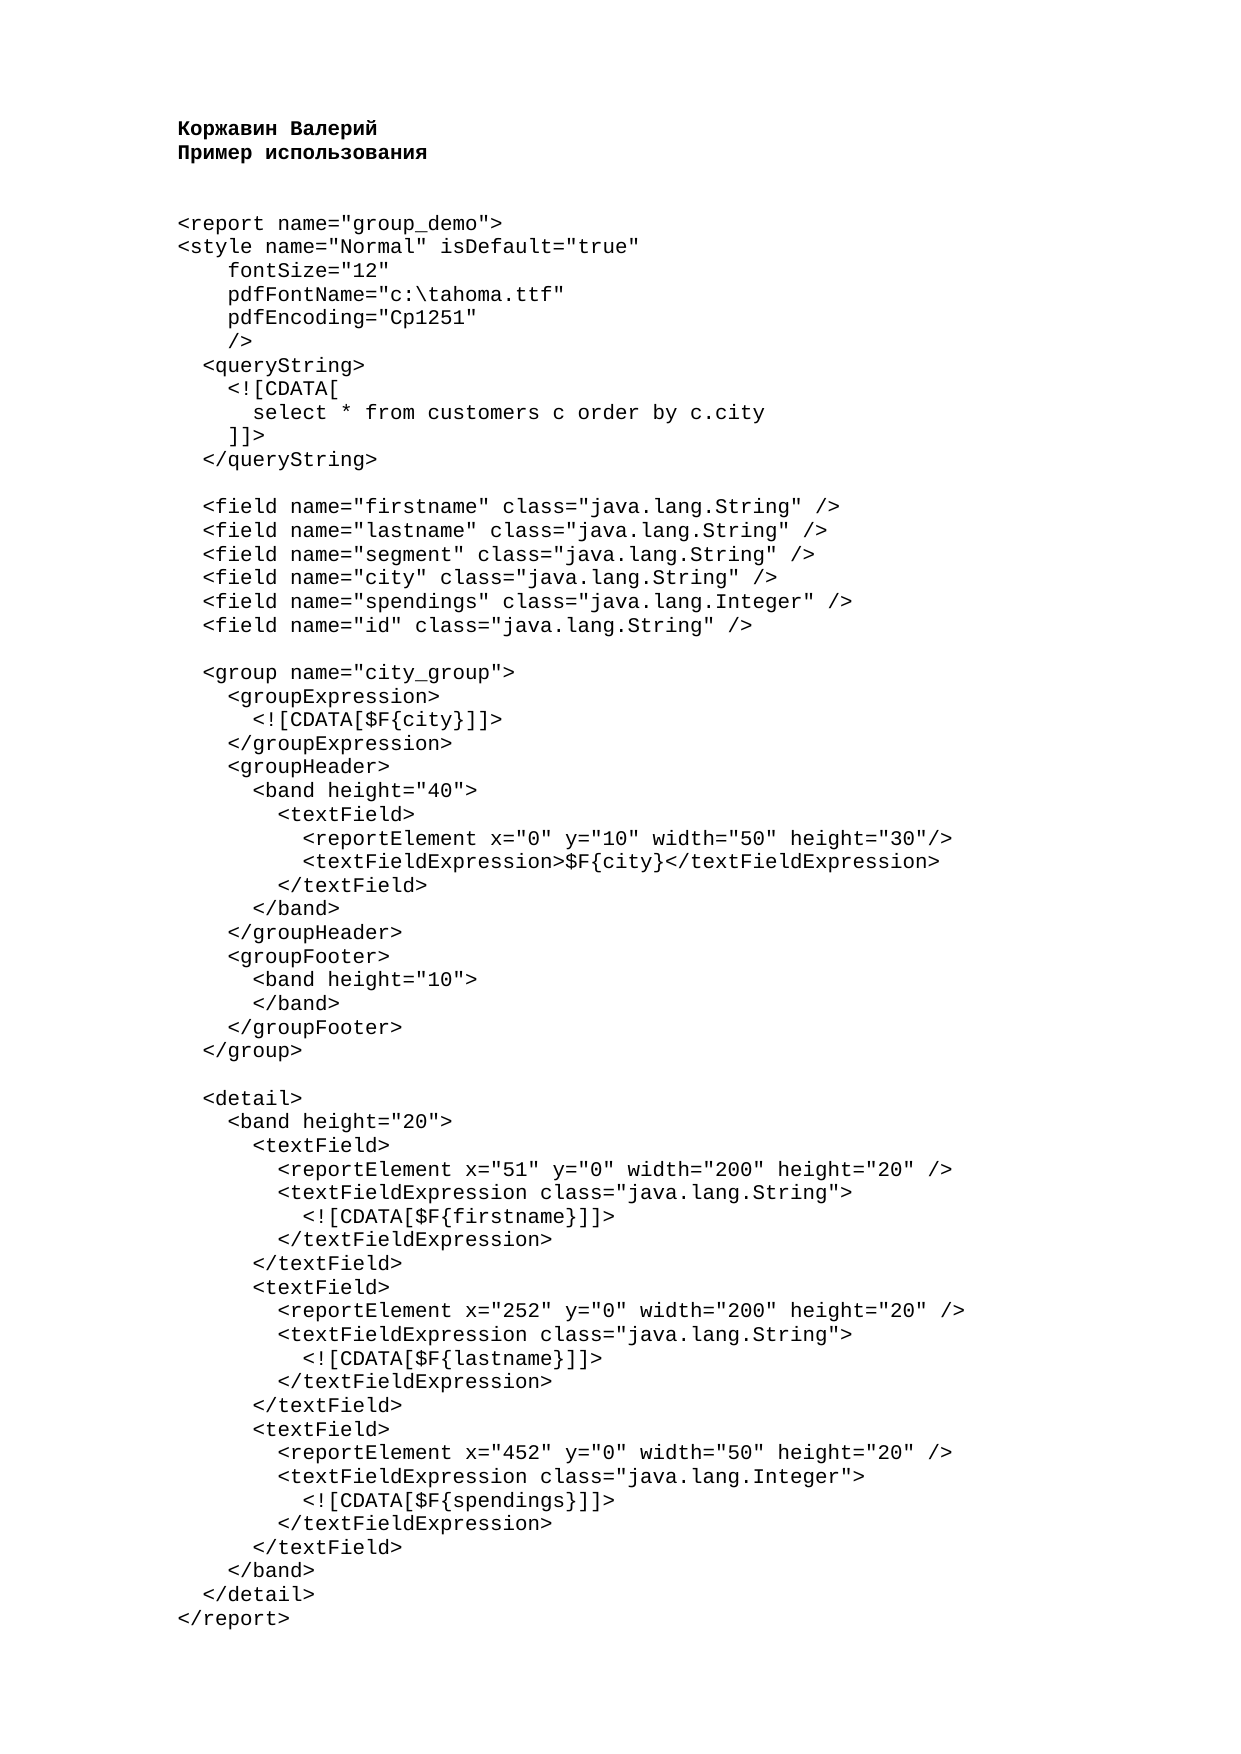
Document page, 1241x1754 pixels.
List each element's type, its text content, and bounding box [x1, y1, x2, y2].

text <textField> [177, 1277, 1152, 1300]
text <![CDATA[ [177, 378, 1152, 402]
text <textFieldExpression>$F{city}</textFieldExpression> [177, 851, 1152, 875]
text </detail> [177, 1584, 1152, 1608]
text </band> [177, 993, 1152, 1017]
text </band> [177, 1561, 1152, 1584]
text </textFieldExpression> [177, 1513, 1152, 1537]
text </groupHeader> [177, 922, 1152, 946]
text </group> [177, 1040, 1152, 1064]
text <style name="Normal" isDefault="true" [177, 236, 1152, 260]
text Пример использования [177, 142, 1152, 165]
text <band height="10"> [177, 969, 1152, 993]
text <field name="city" class="java.lang.String" /> [177, 567, 1152, 591]
text <field name="lastname" class="java.lang.String" /> [177, 520, 1152, 544]
text Коржавин Валерий [177, 118, 1152, 142]
text pdfFontName="c:\tahoma.ttf" [177, 284, 1152, 307]
text <band height="20"> [177, 1111, 1152, 1135]
text <![CDATA[$F{lastname}]]> [177, 1348, 1152, 1371]
text </report> [177, 1608, 1152, 1631]
text <textFieldExpression class="java.lang.String"> [177, 1324, 1152, 1348]
text <groupFooter> [177, 946, 1152, 969]
text <queryString> [177, 354, 1152, 378]
text </textField> [177, 1537, 1152, 1561]
text </textField> [177, 875, 1152, 898]
text pdfEncoding="Cp1251" [177, 307, 1152, 331]
text <reportElement x="452" y="0" width="50" height="20" /> [177, 1442, 1152, 1466]
text <textFieldExpression class="java.lang.Integer"> [177, 1466, 1152, 1489]
text fontSize="12" [177, 260, 1152, 284]
text </textFieldExpression> [177, 1229, 1152, 1253]
text <field name="segment" class="java.lang.String" /> [177, 544, 1152, 567]
text <textFieldExpression class="java.lang.String"> [177, 1182, 1152, 1206]
text </groupExpression> [177, 733, 1152, 757]
text <field name="id" class="java.lang.String" /> [177, 615, 1152, 638]
text <groupHeader> [177, 757, 1152, 780]
text <reportElement x="0" y="10" width="50" height="30"/> [177, 827, 1152, 851]
text <field name="spendings" class="java.lang.Integer" /> [177, 591, 1152, 615]
text </band> [177, 898, 1152, 922]
text /> [177, 331, 1152, 354]
text select * from customers c order by c.city [177, 402, 1152, 426]
text <textField> [177, 804, 1152, 827]
text <detail> [177, 1088, 1152, 1111]
text <reportElement x="51" y="0" width="200" height="20" /> [177, 1158, 1152, 1182]
text <![CDATA[$F{city}]]> [177, 709, 1152, 733]
text <group name="city_group"> [177, 662, 1152, 686]
text <band height="40"> [177, 780, 1152, 804]
text </textField> [177, 1253, 1152, 1277]
text </textFieldExpression> [177, 1371, 1152, 1395]
text <field name="firstname" class="java.lang.String" /> [177, 496, 1152, 520]
text </textField> [177, 1395, 1152, 1419]
text <![CDATA[$F{firstname}]]> [177, 1206, 1152, 1229]
text <![CDATA[$F{spendings}]]> [177, 1489, 1152, 1513]
text <reportElement x="252" y="0" width="200" height="20" /> [177, 1300, 1152, 1324]
text ]]> [177, 426, 1152, 449]
text </queryString> [177, 449, 1152, 473]
text <textField> [177, 1419, 1152, 1442]
text <report name="group_demo"> [177, 213, 1152, 236]
text <textField> [177, 1135, 1152, 1158]
text </groupFooter> [177, 1017, 1152, 1040]
text <groupExpression> [177, 686, 1152, 709]
